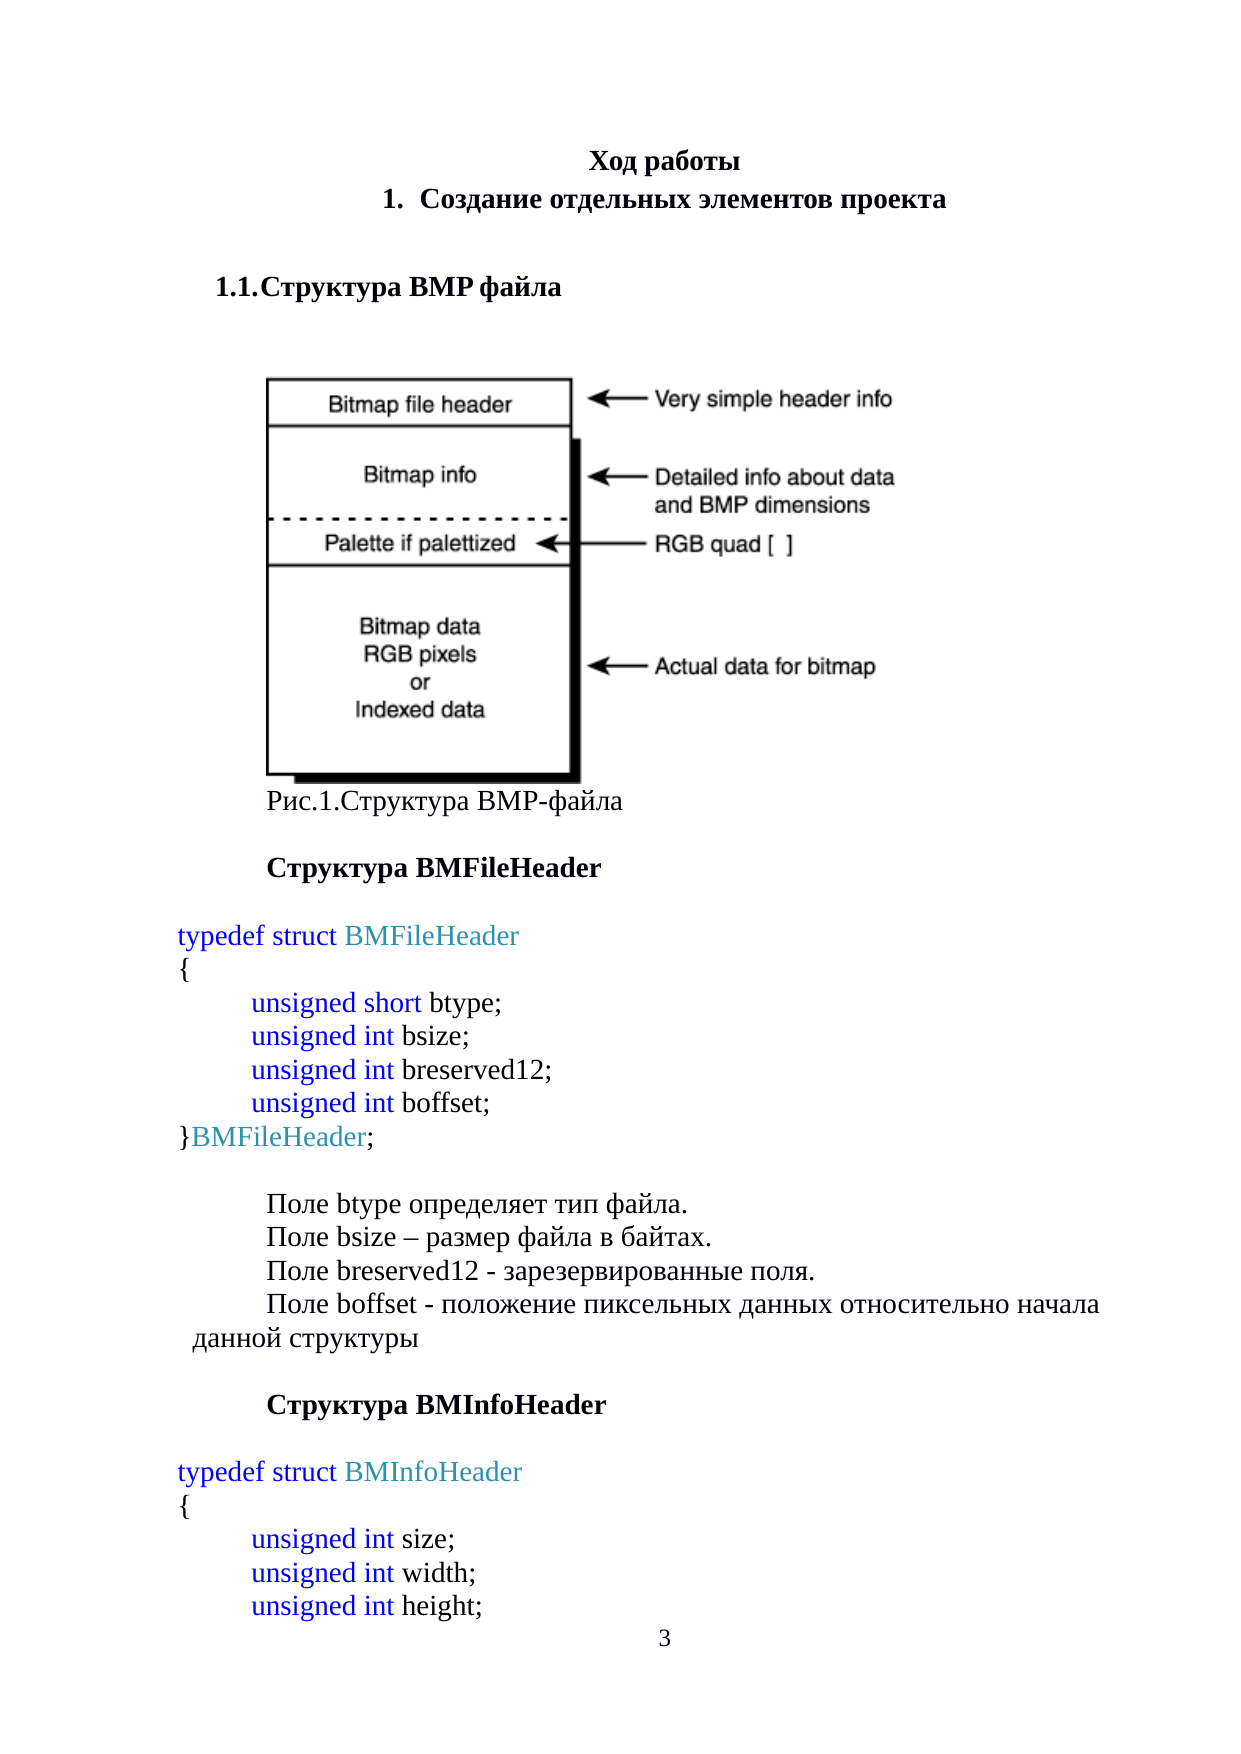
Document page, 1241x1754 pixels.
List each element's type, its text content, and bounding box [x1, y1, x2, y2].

list Поле bsize – размер файла в байтах. [266, 1219, 1152, 1253]
picture [266, 369, 901, 784]
text unsigned int width; [177, 1555, 1152, 1588]
list Структура BMInfoHeader [266, 1387, 1152, 1421]
subtitle Структура BMP файла [215, 269, 1152, 302]
text unsigned int height; [177, 1588, 1152, 1622]
text unsigned int size; [177, 1521, 1152, 1555]
text { [177, 1488, 1152, 1521]
list Поле btype определяет тип файла. [266, 1186, 1152, 1219]
text typedef struct BMFileHeader [177, 918, 1152, 951]
text Поле boffset - положение пиксельных данных относительно начала данной структуры [192, 1287, 1152, 1354]
text { [177, 951, 1152, 985]
list Структура BMFileHeader [266, 851, 1152, 884]
subtitle Ход работы [177, 143, 1152, 177]
text unsigned int breserved12; [177, 1052, 1152, 1085]
list Рис.1.Структура BMP-файла [266, 783, 1152, 817]
subtitle Создание отдельных элементов проекта [177, 181, 1152, 214]
text unsigned short btype; [177, 985, 1152, 1018]
text }BMFileHeader; [177, 1119, 1152, 1152]
text typedef struct BMInfoHeader [177, 1454, 1152, 1488]
text unsigned int bsize; [177, 1018, 1152, 1052]
text unsigned int boffset; [177, 1085, 1152, 1119]
list Поле breserved12 - зарезервированные поля. [266, 1253, 1152, 1287]
